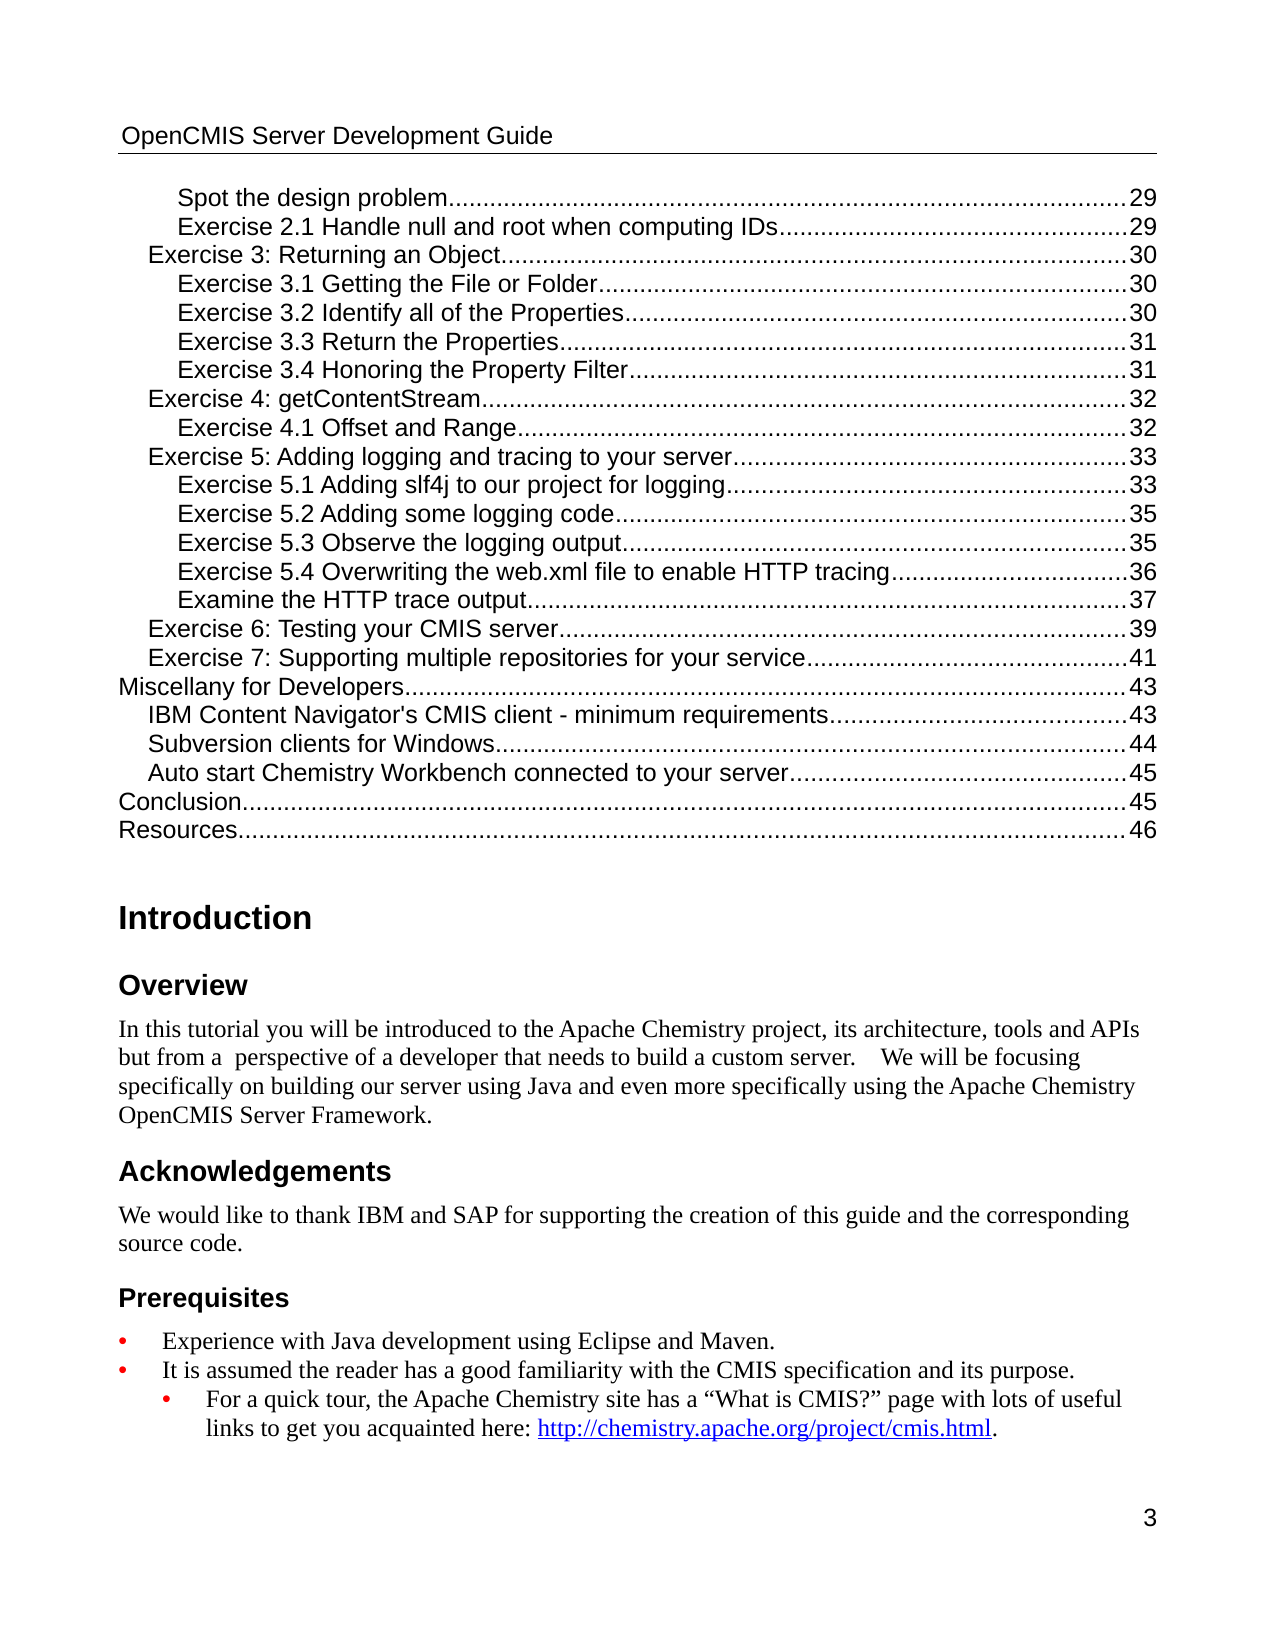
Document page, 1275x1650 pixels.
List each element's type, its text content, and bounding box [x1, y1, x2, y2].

list For a quick tour, the Apache Chemistry site has a “What is CMIS?” page with lots of useful links to get you acquainted here: http://chemistry.apache.org/project/cmis.html. [162, 1384, 1157, 1441]
text Resources 46 [118, 816, 1157, 844]
text Exercise 5.1 Adding slf4j to our project for logging 33 [177, 471, 1157, 499]
text Exercise 4: getContentStream 32 [148, 384, 1157, 413]
subtitle Prerequisites [118, 1282, 1157, 1313]
text We would like to thank IBM and SAP for supporting the creation of this guide and the corresponding source code. [118, 1200, 1157, 1257]
text Exercise 5: Adding logging and tracing to your server 33 [148, 442, 1157, 471]
text Exercise 3.3 Return the Properties 31 [177, 327, 1157, 356]
subtitle Introduction [118, 898, 1157, 936]
text Exercise 3.2 Identify all of the Properties 30 [177, 298, 1157, 327]
text Exercise 3: Returning an Object 30 [148, 241, 1157, 269]
text Exercise 4.1 Offset and Range 32 [177, 413, 1157, 442]
list It is assumed the reader has a good familiarity with the CMIS specification and its purpose. [118, 1355, 1157, 1384]
text Exercise 5.2 Adding some logging code 35 [177, 499, 1157, 528]
text Examine the HTTP trace output 37 [177, 586, 1157, 614]
text Exercise 6: Testing your CMIS server 39 [148, 614, 1157, 643]
text Exercise 5.3 Observe the logging output 35 [177, 528, 1157, 557]
text Auto start Chemistry Workbench connected to your server 45 [148, 758, 1157, 787]
text Miscellany for Developers 43 [118, 672, 1157, 701]
text Spot the design problem 29 [177, 183, 1157, 212]
text Exercise 3.4 Honoring the Property Filter 31 [177, 356, 1157, 384]
subtitle Acknowledgements [118, 1154, 1157, 1187]
subtitle Overview [118, 968, 1157, 1001]
text IBM Content Navigator's CMIS client - minimum requirements 43 [148, 701, 1157, 729]
text Conclusion 45 [118, 787, 1157, 816]
text Exercise 3.1 Getting the File or Folder 30 [177, 269, 1157, 298]
text Subversion clients for Windows 44 [148, 729, 1157, 758]
list Experience with Java development using Eclipse and Maven. [118, 1326, 1157, 1355]
text In this tutorial you will be introduced to the Apache Chemistry project, its architecture, tools and APIs but from a perspective of a developer that needs to build a custom server. We will be focusing specifically on building our server using Java and even more specifically using the Apache Chemistry OpenCMIS Server Framework. [118, 1014, 1157, 1129]
text Exercise 5.4 Overwriting the web.xml file to enable HTTP tracing 36 [177, 557, 1157, 586]
text Exercise 2.1 Handle null and root when computing IDs 29 [177, 212, 1157, 241]
text Exercise 7: Supporting multiple repositories for your service 41 [148, 643, 1157, 672]
